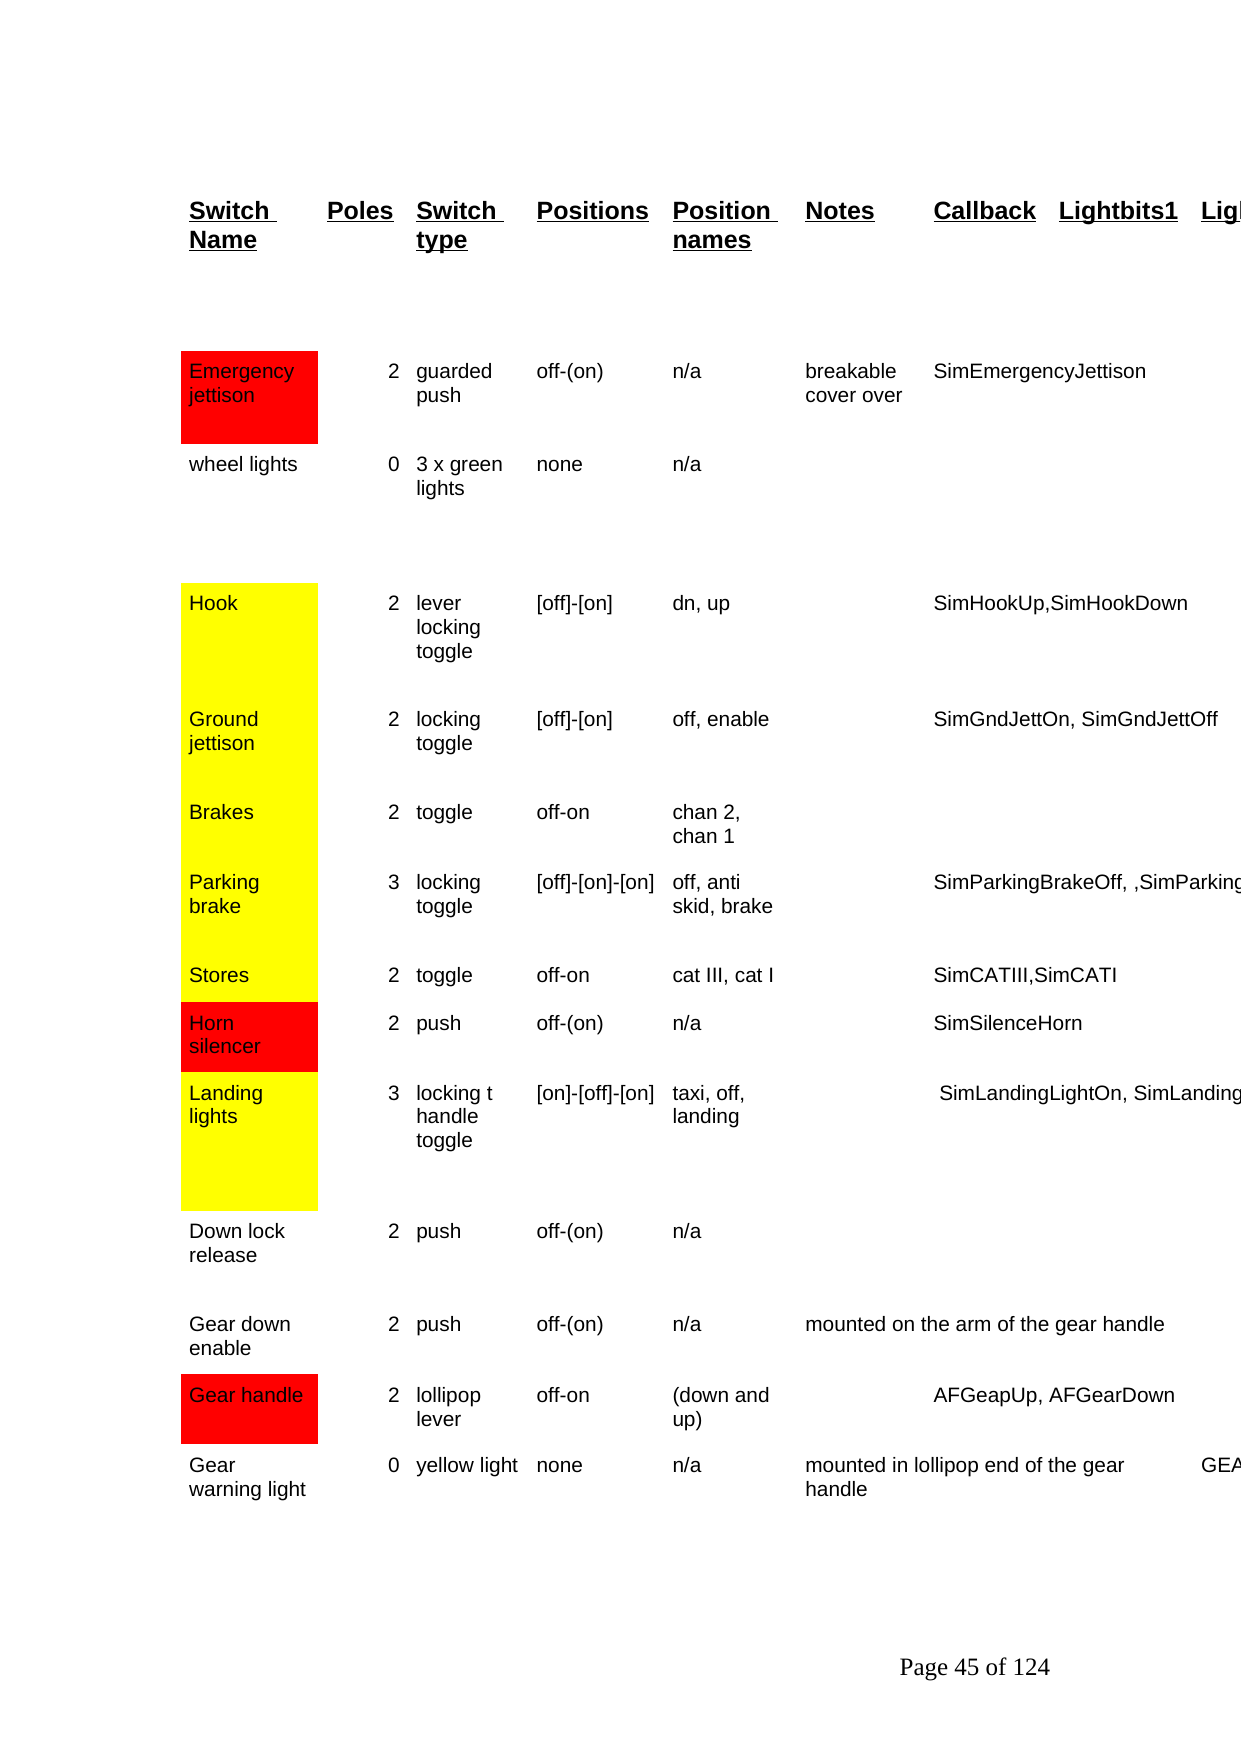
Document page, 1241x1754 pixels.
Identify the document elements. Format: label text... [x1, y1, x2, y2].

table_cell [797, 955, 925, 1002]
table_cell wheel lights [181, 444, 318, 583]
table_cell 3 [319, 862, 408, 955]
table_cell Gear down enable [181, 1304, 318, 1374]
table_cell [797, 444, 925, 583]
table_cell [off]-[on] [528, 583, 664, 699]
table_cell 2 [319, 351, 408, 444]
table_cell none [528, 1444, 664, 1537]
table_cell Parking brake [181, 862, 318, 955]
table_cell 2 [319, 1304, 408, 1374]
table_cell [1050, 305, 1192, 351]
table_header Notes [797, 188, 925, 305]
table_cell locking t handle toggle [408, 1072, 528, 1211]
table_cell [797, 1374, 925, 1444]
table_cell taxi, off, landing [664, 1072, 797, 1211]
table_cell off-(on) [528, 1002, 664, 1072]
table_cell Hook [181, 583, 318, 699]
table_cell n/a [664, 1444, 797, 1537]
table_cell [1193, 444, 1240, 583]
table_cell [1193, 792, 1240, 862]
table_cell [1193, 1211, 1240, 1304]
table_cell [off]-[on] [528, 699, 664, 792]
table_cell cat III, cat I [664, 955, 797, 1002]
table_cell [797, 1072, 925, 1211]
table_cell locking toggle [408, 699, 528, 792]
table_cell [797, 1002, 925, 1072]
table_cell 3 x green lights [408, 444, 528, 583]
table_cell [797, 305, 925, 351]
table_cell 2 [319, 1211, 408, 1304]
table_cell SimEmergencyJettison [925, 351, 1240, 444]
table_cell Ground jettison [181, 699, 318, 792]
table_cell [925, 792, 1050, 862]
table_cell Gear warning light [181, 1444, 318, 1537]
table_header Positions [528, 188, 664, 305]
table_cell lever locking toggle [408, 583, 528, 699]
table_cell off, anti skid, brake [664, 862, 797, 955]
table_cell 2 [319, 699, 408, 792]
table_cell chan 2, chan 1 [664, 792, 797, 862]
table_cell 2 [319, 1374, 408, 1444]
table_cell [797, 699, 925, 792]
table_cell 0 [319, 1444, 408, 1537]
table_cell breakable cover over [797, 351, 925, 444]
table_cell 0 [319, 444, 408, 583]
table_cell [925, 444, 1050, 583]
table_cell [797, 1211, 925, 1304]
table_cell off-on [528, 792, 664, 862]
table_cell GEARHANDLE = $40000000 [1193, 1444, 1240, 1537]
table_cell Brakes [181, 792, 318, 862]
table_cell [319, 305, 408, 351]
table_cell Landing lights [181, 1072, 318, 1211]
table_cell (down and up) [664, 1374, 797, 1444]
table_header Lightbits2 [1193, 188, 1240, 305]
table_cell n/a [664, 1304, 797, 1374]
table_cell SimCATIII,SimCATI [925, 955, 1192, 1002]
table_cell push [408, 1304, 528, 1374]
table_cell off, enable [664, 699, 797, 792]
table_cell toggle [408, 792, 528, 862]
table_cell SimSilenceHorn [925, 1002, 1192, 1072]
table_cell SimGndJettOn, SimGndJettOff [925, 699, 1240, 792]
table_cell Stores [181, 955, 318, 1002]
table_cell off-(on) [528, 1211, 664, 1304]
table_cell [797, 583, 925, 699]
table_header Poles [319, 188, 408, 305]
table_cell [off]-[on]-[on] [528, 862, 664, 955]
table_cell Down lock release [181, 1211, 318, 1304]
table_header Lightbits1 [1050, 188, 1192, 305]
table_cell 2 [319, 583, 408, 699]
table_header Position names [664, 188, 797, 305]
table_cell mounted in lollipop end of the gear handle [797, 1444, 1192, 1537]
table_cell [181, 305, 318, 351]
table_cell SimHookUp,SimHookDown [925, 583, 1240, 699]
table_cell lollipop lever [408, 1374, 528, 1444]
table_cell n/a [664, 1002, 797, 1072]
table_cell [664, 305, 797, 351]
table_cell push [408, 1002, 528, 1072]
table_cell [1193, 955, 1240, 1002]
table_cell guarded push [408, 351, 528, 444]
table_cell [797, 792, 925, 862]
table_cell [1193, 305, 1240, 351]
table_cell none [528, 444, 664, 583]
table_cell [925, 305, 1050, 351]
table_cell [528, 305, 664, 351]
table_cell [797, 862, 925, 955]
table_cell [on]-[off]-[on] [528, 1072, 664, 1211]
table_cell n/a [664, 1211, 797, 1304]
table_cell n/a [664, 444, 797, 583]
table_cell 2 [319, 955, 408, 1002]
table_cell off-on [528, 1374, 664, 1444]
table_cell Emergency jettison [181, 351, 318, 444]
table_cell off-(on) [528, 1304, 664, 1374]
table_header Switch Name [181, 188, 318, 305]
table_cell [925, 1211, 1050, 1304]
table_cell [1193, 1002, 1240, 1072]
table_cell toggle [408, 955, 528, 1002]
table_cell SimLandingLightOn, SimLandingLightOff [925, 1072, 1240, 1211]
table_cell dn, up [664, 583, 797, 699]
table_cell [1050, 792, 1192, 862]
table_cell 3 [319, 1072, 408, 1211]
table_cell [1050, 1211, 1192, 1304]
table_cell 2 [319, 1002, 408, 1072]
table_header Switch type [408, 188, 528, 305]
table_cell AFGeapUp, AFGearDown [925, 1374, 1240, 1444]
table_cell yellow light [408, 1444, 528, 1537]
table_cell [1050, 444, 1192, 583]
table_cell mounted on the arm of the gear handle [797, 1304, 1240, 1374]
table_cell locking toggle [408, 862, 528, 955]
table_cell n/a [664, 351, 797, 444]
table_cell [408, 305, 528, 351]
table_cell Horn silencer [181, 1002, 318, 1072]
table_cell push [408, 1211, 528, 1304]
table_cell off-(on) [528, 351, 664, 444]
table_cell 2 [319, 792, 408, 862]
table_cell SimParkingBrakeOff, ,SimParkingBrakeOn [925, 862, 1240, 955]
table_cell Gear handle [181, 1374, 318, 1444]
table_header Callback [925, 188, 1050, 305]
table_cell off-on [528, 955, 664, 1002]
